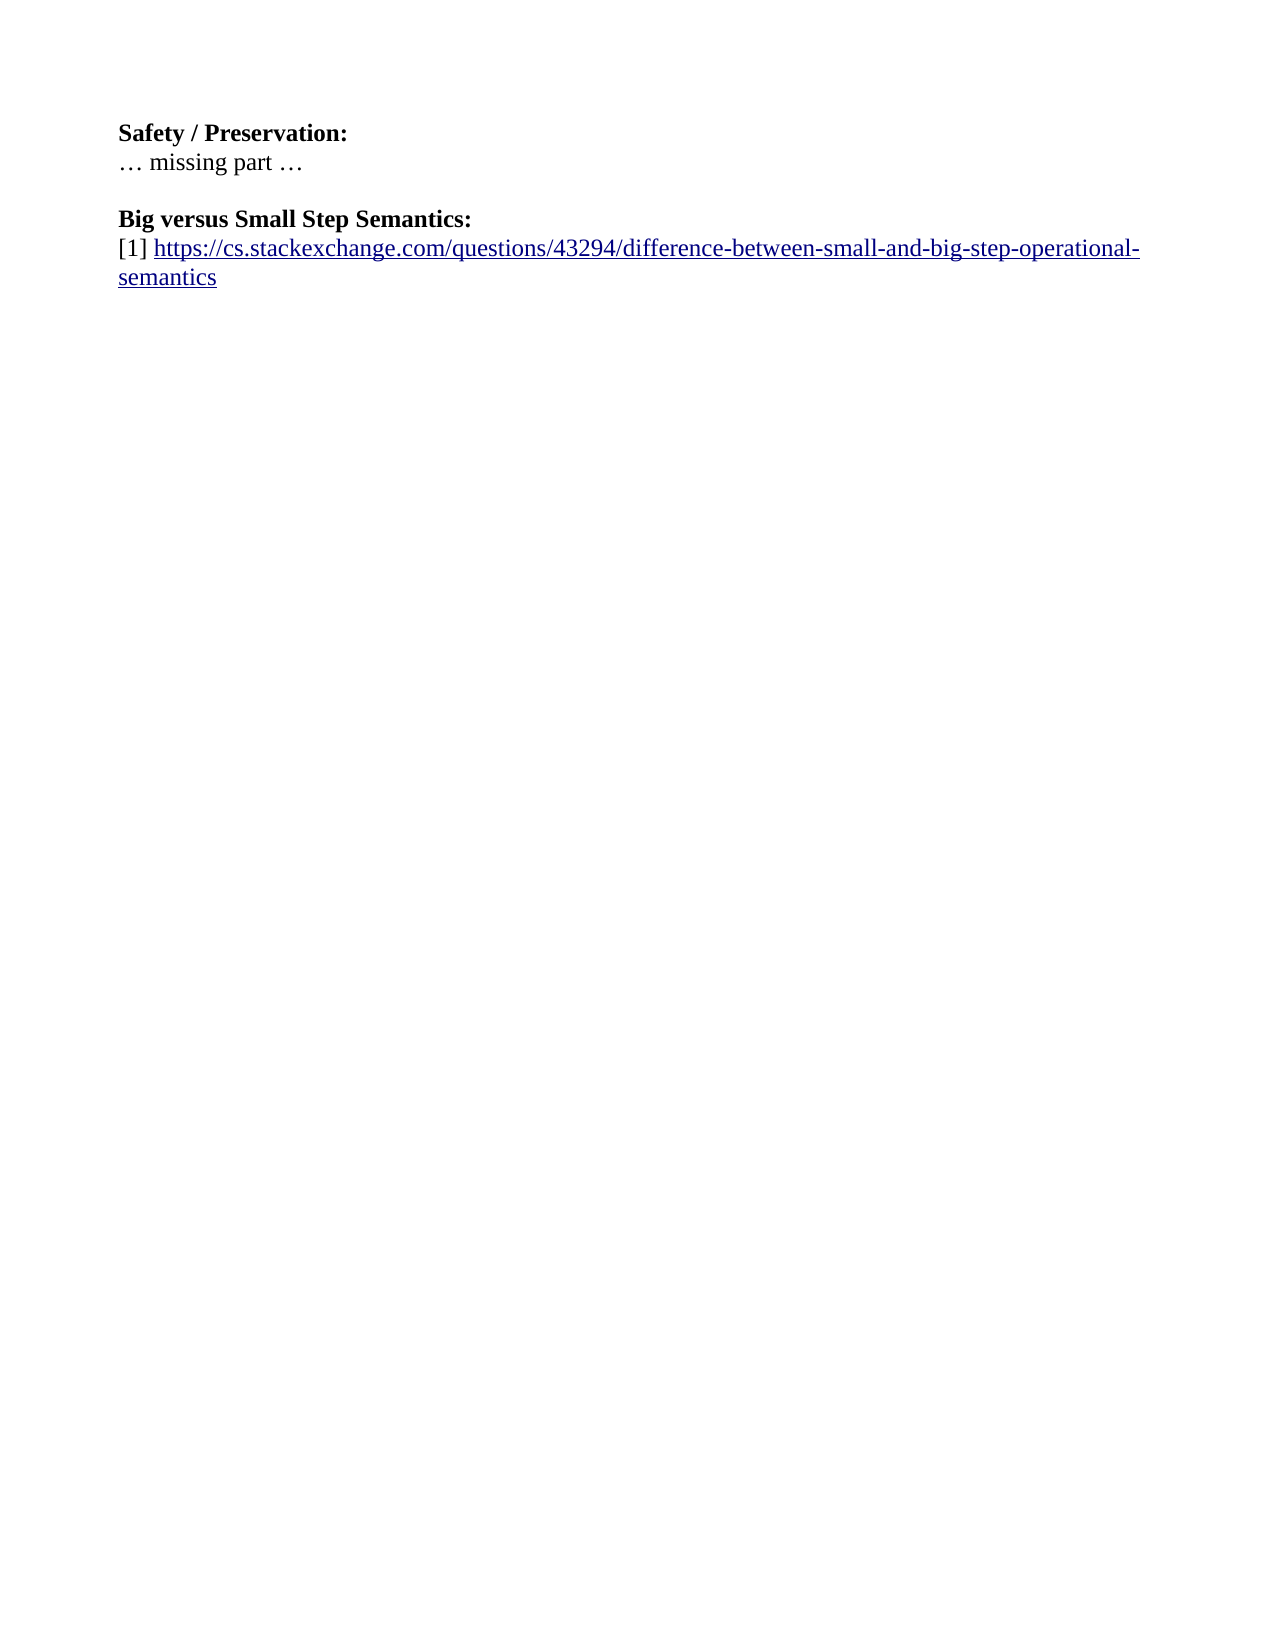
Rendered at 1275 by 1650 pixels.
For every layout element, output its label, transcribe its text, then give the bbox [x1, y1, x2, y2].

text [1] https://cs.stackexchange.com/questions/43294/difference-between-small-and-big-step-operational-semantics [118, 233, 1157, 291]
text … missing part … [118, 147, 1157, 176]
text Big versus Small Step Semantics: [118, 204, 1157, 233]
text Safety / Preservation: [118, 118, 1157, 147]
